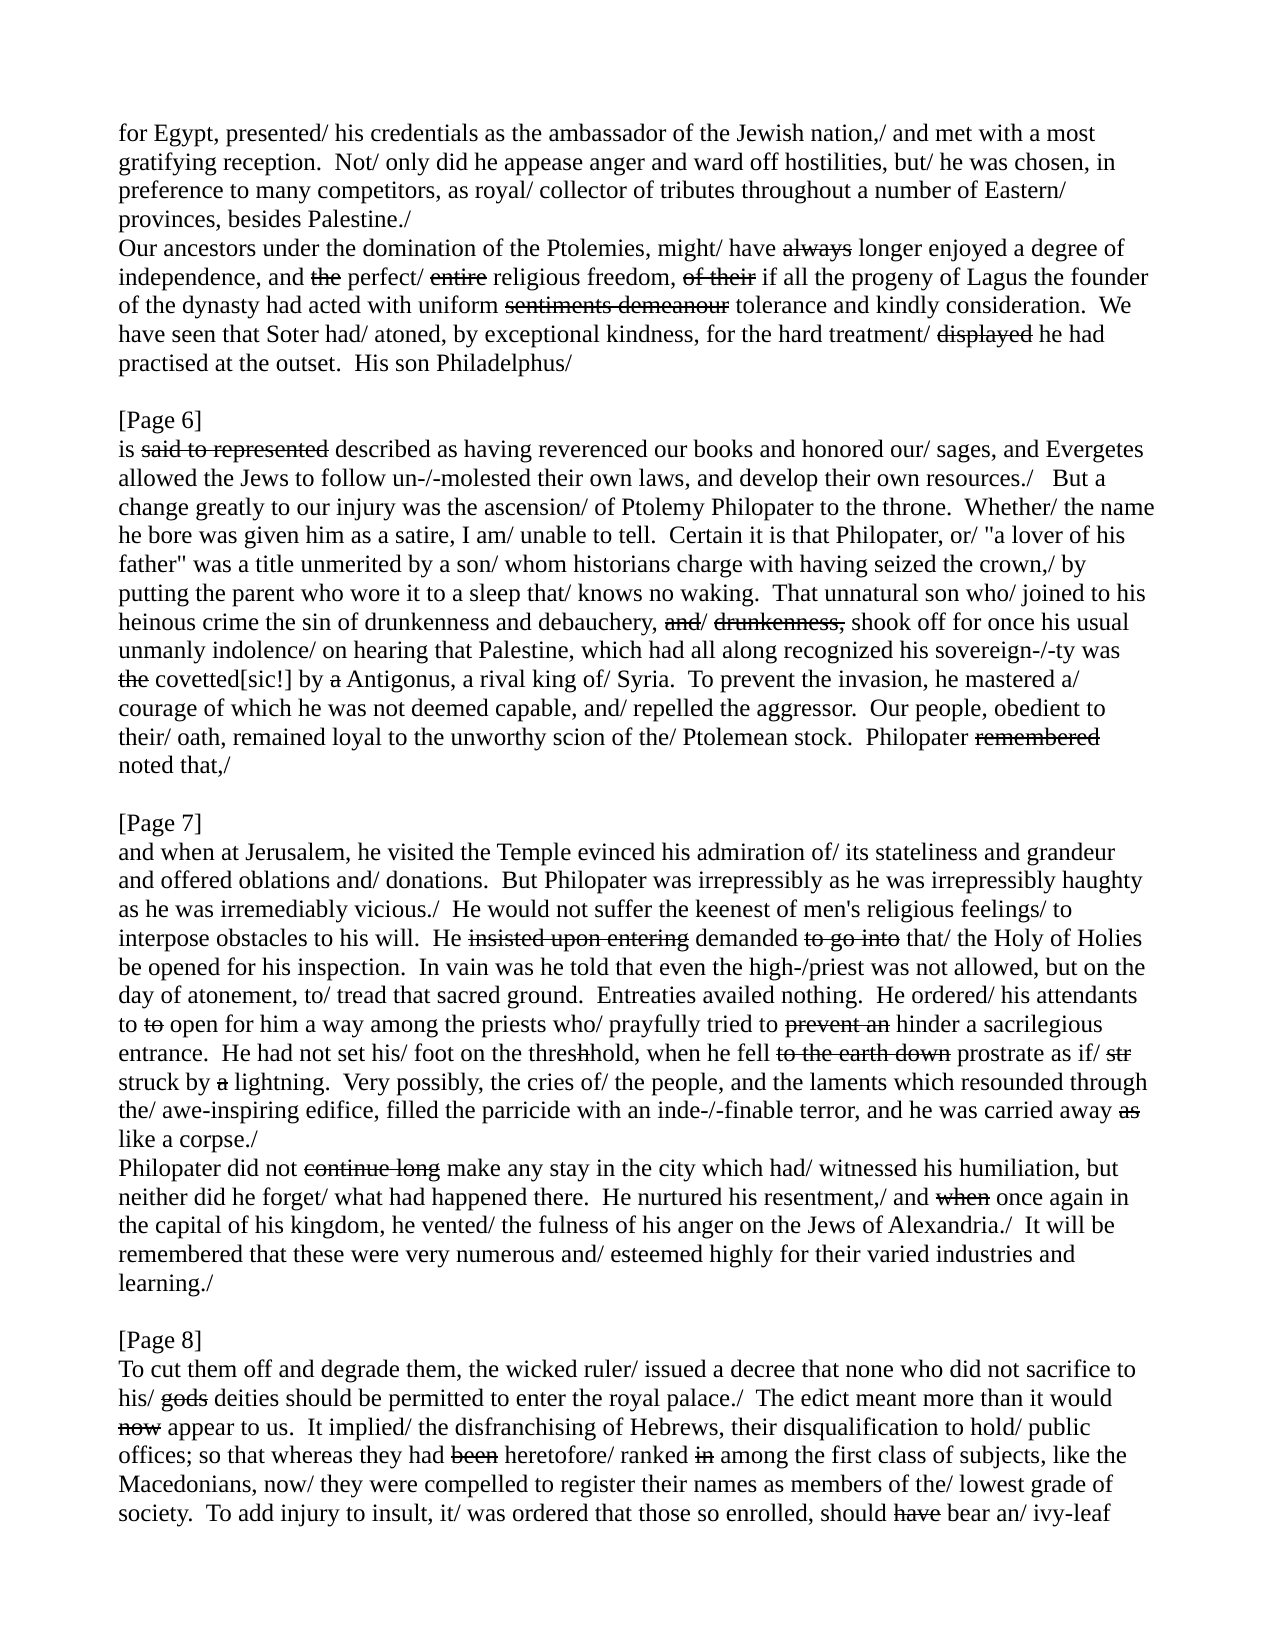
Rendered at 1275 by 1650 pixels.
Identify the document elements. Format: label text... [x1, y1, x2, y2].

text [Page 8] [118, 1326, 1157, 1354]
text is said to represented described as having reverenced our books and honored our/ sages, and Evergetes allowed the Jews to follow un-/-molested their own laws, and develop their own resources./ But a change greatly to our injury was the ascension/ of Ptolemy Philopater to the throne. Whether/ the name he bore was given him as a satire, I am/ unable to tell. Certain it is that Philopater, or/ "a lover of his father" was a title unmerited by a son/ whom historians charge with having seized the crown,/ by putting the parent who wore it to a sleep that/ knows no waking. That unnatural son who/ joined to his heinous crime the sin of drunkenness and debauchery, and/ drunkenness, shook off for once his usual unmanly indolence/ on hearing that Palestine, which had all along recognized his sovereign-/-ty was the covetted[sic!] by a Antigonus, a rival king of/ Syria. To prevent the invasion, he mastered a/ courage of which he was not deemed capable, and/ repelled the aggressor. Our people, obedient to their/ oath, remained loyal to the unworthy scion of the/ Ptolemean stock. Philopater remembered noted that,/ [118, 434, 1157, 779]
text [Page 6] [118, 406, 1157, 434]
text for Egypt, presented/ his credentials as the ambassador of the Jewish nation,/ and met with a most gratifying reception. Not/ only did he appease anger and ward off hostilities, but/ he was chosen, in preference to many competitors, as royal/ collector of tributes throughout a number of Eastern/ provinces, besides Palestine./ [118, 118, 1157, 233]
text Philopater did not continue long make any stay in the city which had/ witnessed his humiliation, but neither did he forget/ what had happened there. He nurtured his resentment,/ and when once again in the capital of his kingdom, he vented/ the fulness of his anger on the Jews of Alexandria./ It will be remembered that these were very numerous and/ esteemed highly for their varied industries and learning./ [118, 1153, 1157, 1297]
text and when at Jerusalem, he visited the Temple evinced his admiration of/ its stateliness and grandeur and offered oblations and/ donations. But Philopater was irrepressibly as he was irrepressibly haughty as he was irremediably vicious./ He would not suffer the keenest of men's religious feelings/ to interpose obstacles to his will. He insisted upon entering demanded to go into that/ the Holy of Holies be opened for his inspection. In vain was he told that even the high-/priest was not allowed, but on the day of atonement, to/ tread that sacred ground. Entreaties availed nothing. He ordered/ his attendants to to open for him a way among the priests who/ prayfully tried to prevent an hinder a sacrilegious entrance. He had not set his/ foot on the threshhold, when he fell to the earth down prostrate as if/ str struck by a lightning. Very possibly, the cries of/ the people, and the laments which resounded through the/ awe-inspiring edifice, filled the parricide with an inde-/-finable terror, and he was carried away as like a corpse./ [118, 837, 1157, 1153]
text [Page 7] [118, 808, 1157, 837]
text To cut them off and degrade them, the wicked ruler/ issued a decree that none who did not sacrifice to his/ gods deities should be permitted to enter the royal palace./ The edict meant more than it would now appear to us. It implied/ the disfranchising of Hebrews, their disqualification to hold/ public offices; so that whereas they had been heretofore/ ranked in among the first class of subjects, like the Macedonians, now/ they were compelled to register their names as members of the/ lowest grade of society. To add injury to insult, it/ was ordered that those so enrolled, should have bear an/ ivy-leaf [118, 1354, 1157, 1527]
text Our ancestors under the domination of the Ptolemies, might/ have always longer enjoyed a degree of independence, and the perfect/ entire religious freedom, of their if all the progeny of Lagus the founder of the dynasty had acted with uniform sentiments demeanour tolerance and kindly consideration. We have seen that Soter had/ atoned, by exceptional kindness, for the hard treatment/ displayed he had practised at the outset. His son Philadelphus/ [118, 233, 1157, 377]
